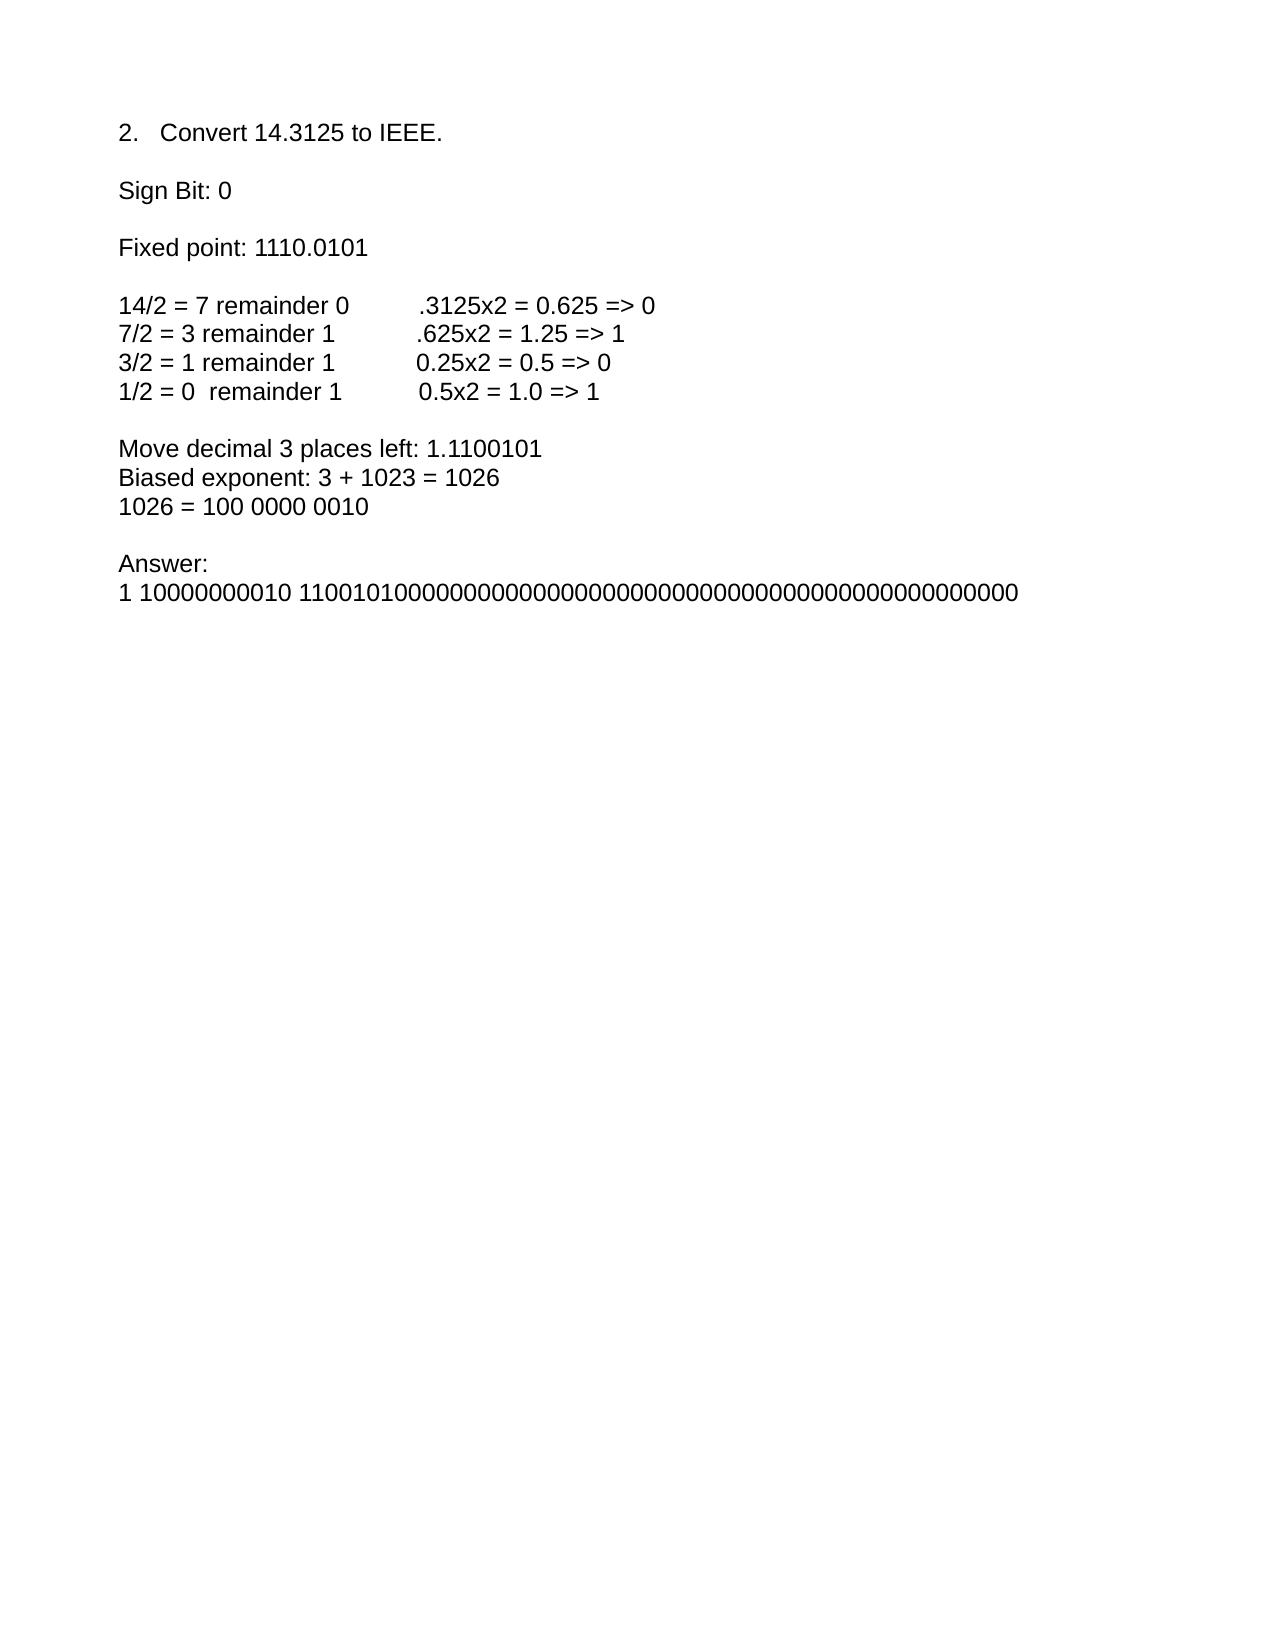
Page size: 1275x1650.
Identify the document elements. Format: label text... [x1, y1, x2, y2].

text 1 10000000010 1100101000000000000000000000000000000000000000000000 [118, 578, 1157, 607]
text Fixed point: 1110.0101 [118, 233, 1157, 262]
text 1/2 = 0 remainder 1 0.5x2 = 1.0 => 1 [118, 377, 1157, 406]
text Biased exponent: 3 + 1023 = 1026 [118, 463, 1157, 492]
text Answer: [118, 549, 1157, 578]
text Move decimal 3 places left: 1.1100101 [118, 434, 1157, 463]
text 7/2 = 3 remainder 1 .625x2 = 1.25 => 1 [118, 319, 1157, 348]
text 14/2 = 7 remainder 0 .3125x2 = 0.625 => 0 [118, 291, 1157, 319]
text 3/2 = 1 remainder 1 0.25x2 = 0.5 => 0 [118, 348, 1157, 377]
text 2. Convert 14.3125 to IEEE. [118, 118, 1157, 147]
text 1026 = 100 0000 0010 [118, 492, 1157, 521]
text Sign Bit: 0 [118, 176, 1157, 204]
